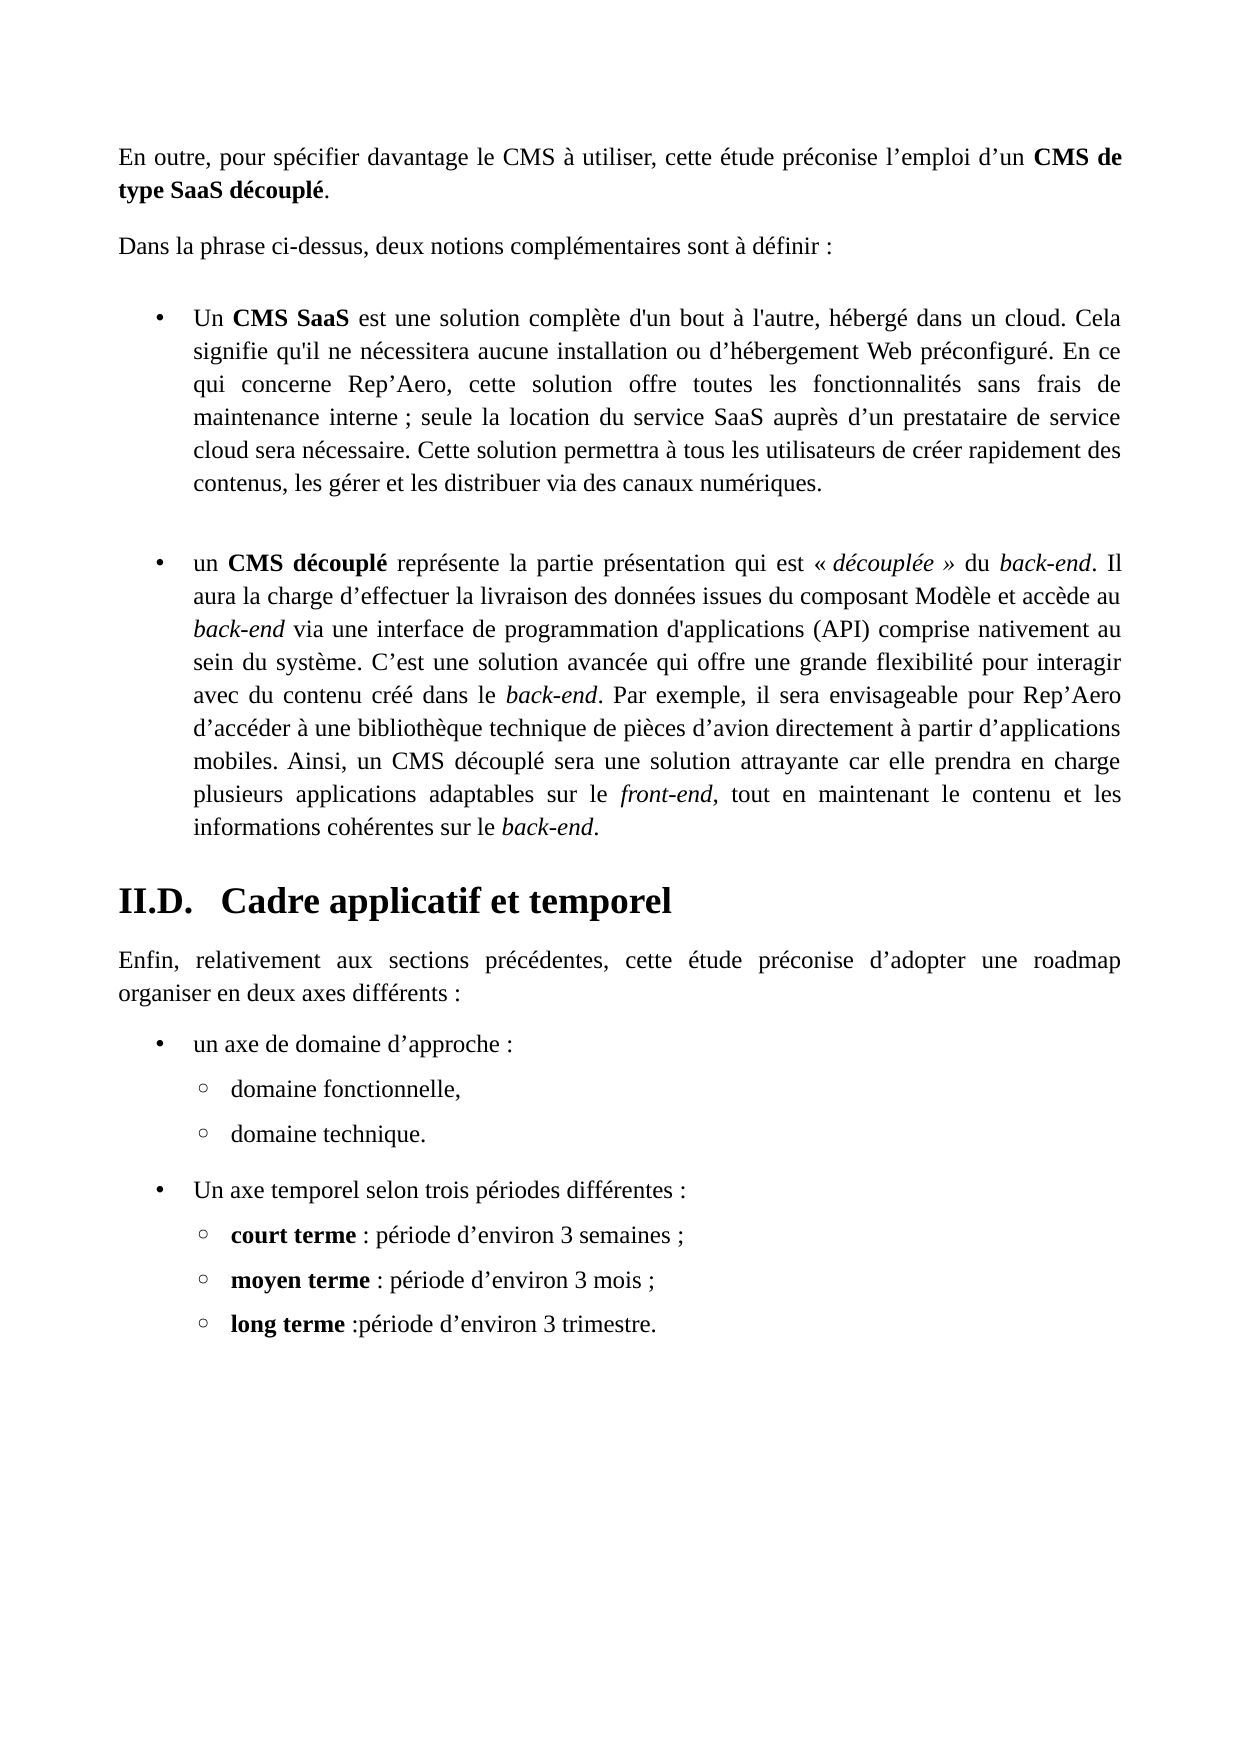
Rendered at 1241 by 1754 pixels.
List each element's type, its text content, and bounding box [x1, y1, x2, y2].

list domaine technique. [193, 1119, 1122, 1147]
text Dans la phrase ci-dessus, deux notions complémentaires sont à définir : [118, 231, 1122, 260]
subtitle Cadre applicatif et temporel [118, 878, 1122, 921]
text En outre, pour spécifier davantage le CMS à utiliser, cette étude préconise l’emploi d’un CMS de type SaaS découplé. [118, 142, 1122, 203]
text Enfin, relativement aux sections précédentes, cette étude préconise d’adopter une roadmap organiser en deux axes différents : [118, 945, 1122, 1007]
list Un axe temporel selon trois périodes différentes : [156, 1175, 1122, 1204]
list moyen terme : période d’environ 3 mois ; [193, 1265, 1122, 1293]
list Un CMS SaaS est une solution complète d'un bout à l'autre, hébergé dans un cloud. Cela signifie qu'il ne nécessitera aucune installation ou d’hébergement Web préconfiguré. En ce qui concerne Rep’Aero, cette solution offre toutes les fonctionnalités sans frais de maintenance interne ; seule la location du service SaaS auprès d’un prestataire de service cloud sera nécessaire. Cette solution permettra à tous les utilisateurs de créer rapidement des contenus, les gérer et les distribuer via des canaux numériques. [156, 303, 1122, 497]
list long terme :période d’environ 3 trimestre. [193, 1309, 1122, 1338]
list court terme : période d’environ 3 semaines ; [193, 1220, 1122, 1249]
list domaine fonctionnelle, [193, 1074, 1122, 1103]
list un axe de domaine d’approche : [156, 1029, 1122, 1058]
list un CMS découplé représente la partie présentation qui est « découplée » du back-end. Il aura la charge d’effectuer la livraison des données issues du composant Modèle et accède au back-end via une interface de programmation d'applications (API) comprise nativement au sein du système. C’est une solution avancée qui offre une grande flexibilité pour interagir avec du contenu créé dans le back-end. Par exemple, il sera envisageable pour Rep’Aero d’accéder à une bibliothèque technique de pièces d’avion directement à partir d’applications mobiles. Ainsi, un CMS découplé sera une solution attrayante car elle prendra en charge plusieurs applications adaptables sur le front-end, tout en maintenant le contenu et les informations cohérentes sur le back-end. [156, 548, 1122, 841]
